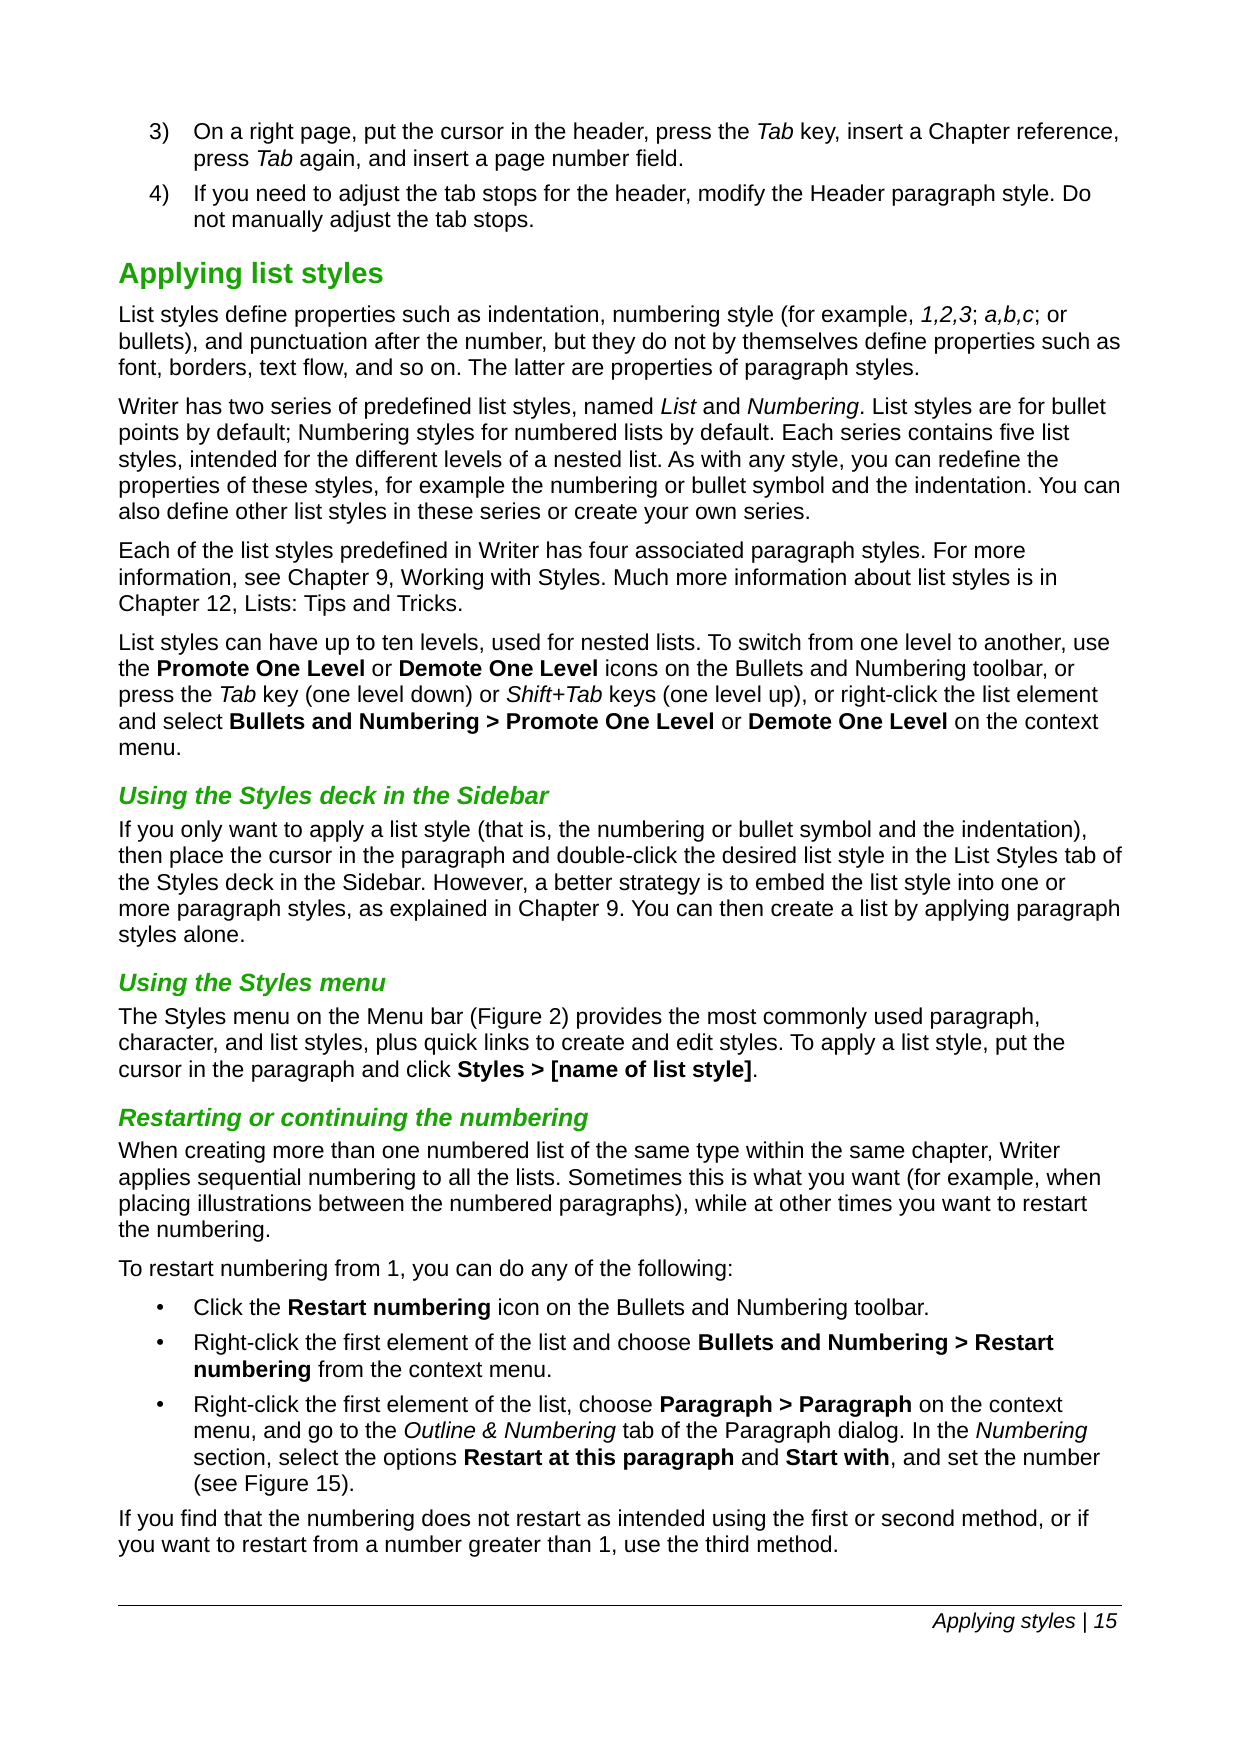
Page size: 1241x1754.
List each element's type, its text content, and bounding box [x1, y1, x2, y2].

subtitle Using the Styles deck in the Sidebar [118, 781, 1122, 810]
text If you only want to apply a list style (that is, the numbering or bullet symbol and the indentation), then place the cursor in the paragraph and double-click the desired list style in the List Styles tab of the Styles deck in the Sidebar. However, a better strategy is to embed the list style into one or more paragraph styles, as explained in Chapter 9. You can then create a list by applying paragraph styles alone. [118, 816, 1122, 948]
list If you need to adjust the tab stops for the header, modify the Header paragraph style. Do not manually adjust the tab stops. [169, 180, 1122, 232]
text When creating more than one numbered list of the same type within the same chapter, Writer applies sequential numbering to all the lists. Sometimes this is what you want (for example, when placing illustrations between the numbered paragraphs), while at other times you want to restart the numbering. [118, 1137, 1122, 1243]
subtitle Restarting or continuing the numbering [118, 1103, 1122, 1131]
list Right-click the first element of the list, choose Paragraph > Paragraph on the context menu, and go to the Outline & Numbering tab of the Paragraph dialog. In the Numbering section, select the options Restart at this paragraph and Start with, and set the number (see Figure 15). [156, 1391, 1122, 1496]
text Each of the list styles predefined in Writer has four associated paragraph styles. For more information, see Chapter 9, Working with Styles. Much more information about list styles is in Chapter 12, Lists: Tips and Tricks. [118, 537, 1122, 616]
list To restart numbering from 1, you can do any of the following: [118, 1255, 1122, 1282]
list On a right page, put the cursor in the header, press the Tab key, insert a Chapter reference, press Tab again, and insert a page number field. [169, 118, 1122, 171]
text If you find that the numbering does not restart as intended using the first or second method, or if you want to restart from a number greater than 1, use the third method. [118, 1505, 1122, 1558]
subtitle Using the Styles menu [118, 968, 1122, 997]
text The Styles menu on the Menu bar (Figure 2) provides the most commonly used paragraph, character, and list styles, plus quick links to create and edit styles. To apply a list style, put the cursor in the paragraph and click Styles > [name of list style]. [118, 1003, 1122, 1082]
list Click the Restart numbering icon on the Bullets and Numbering toolbar. [156, 1294, 1122, 1320]
text List styles define properties such as indentation, numbering style (for example, 1,2,3; a,b,c; or bullets), and punctuation after the number, but they do not by themselves define properties such as font, borders, text flow, and so on. The latter are properties of paragraph styles. [118, 301, 1122, 380]
subtitle Applying list styles [118, 256, 1122, 289]
list Right-click the first element of the list and choose Bullets and Numbering > Restart numbering from the context menu. [156, 1329, 1122, 1382]
text Writer has two series of predefined list styles, named List and Numbering. List styles are for bullet points by default; Numbering styles for numbered lists by default. Each series contains five list styles, intended for the different levels of a nested list. As with any style, you can redefine the properties of these styles, for example the numbering or bullet symbol and the indentation. You can also define other list styles in these series or create your own series. [118, 393, 1122, 525]
text List styles can have up to ten levels, used for nested lists. To switch from one level to another, use the Promote One Level or Demote One Level icons on the Bullets and Numbering toolbar, or press the Tab key (one level down) or Shift+Tab keys (one level up), or right-click the list element and select Bullets and Numbering > Promote One Level or Demote One Level on the context menu. [118, 629, 1122, 761]
